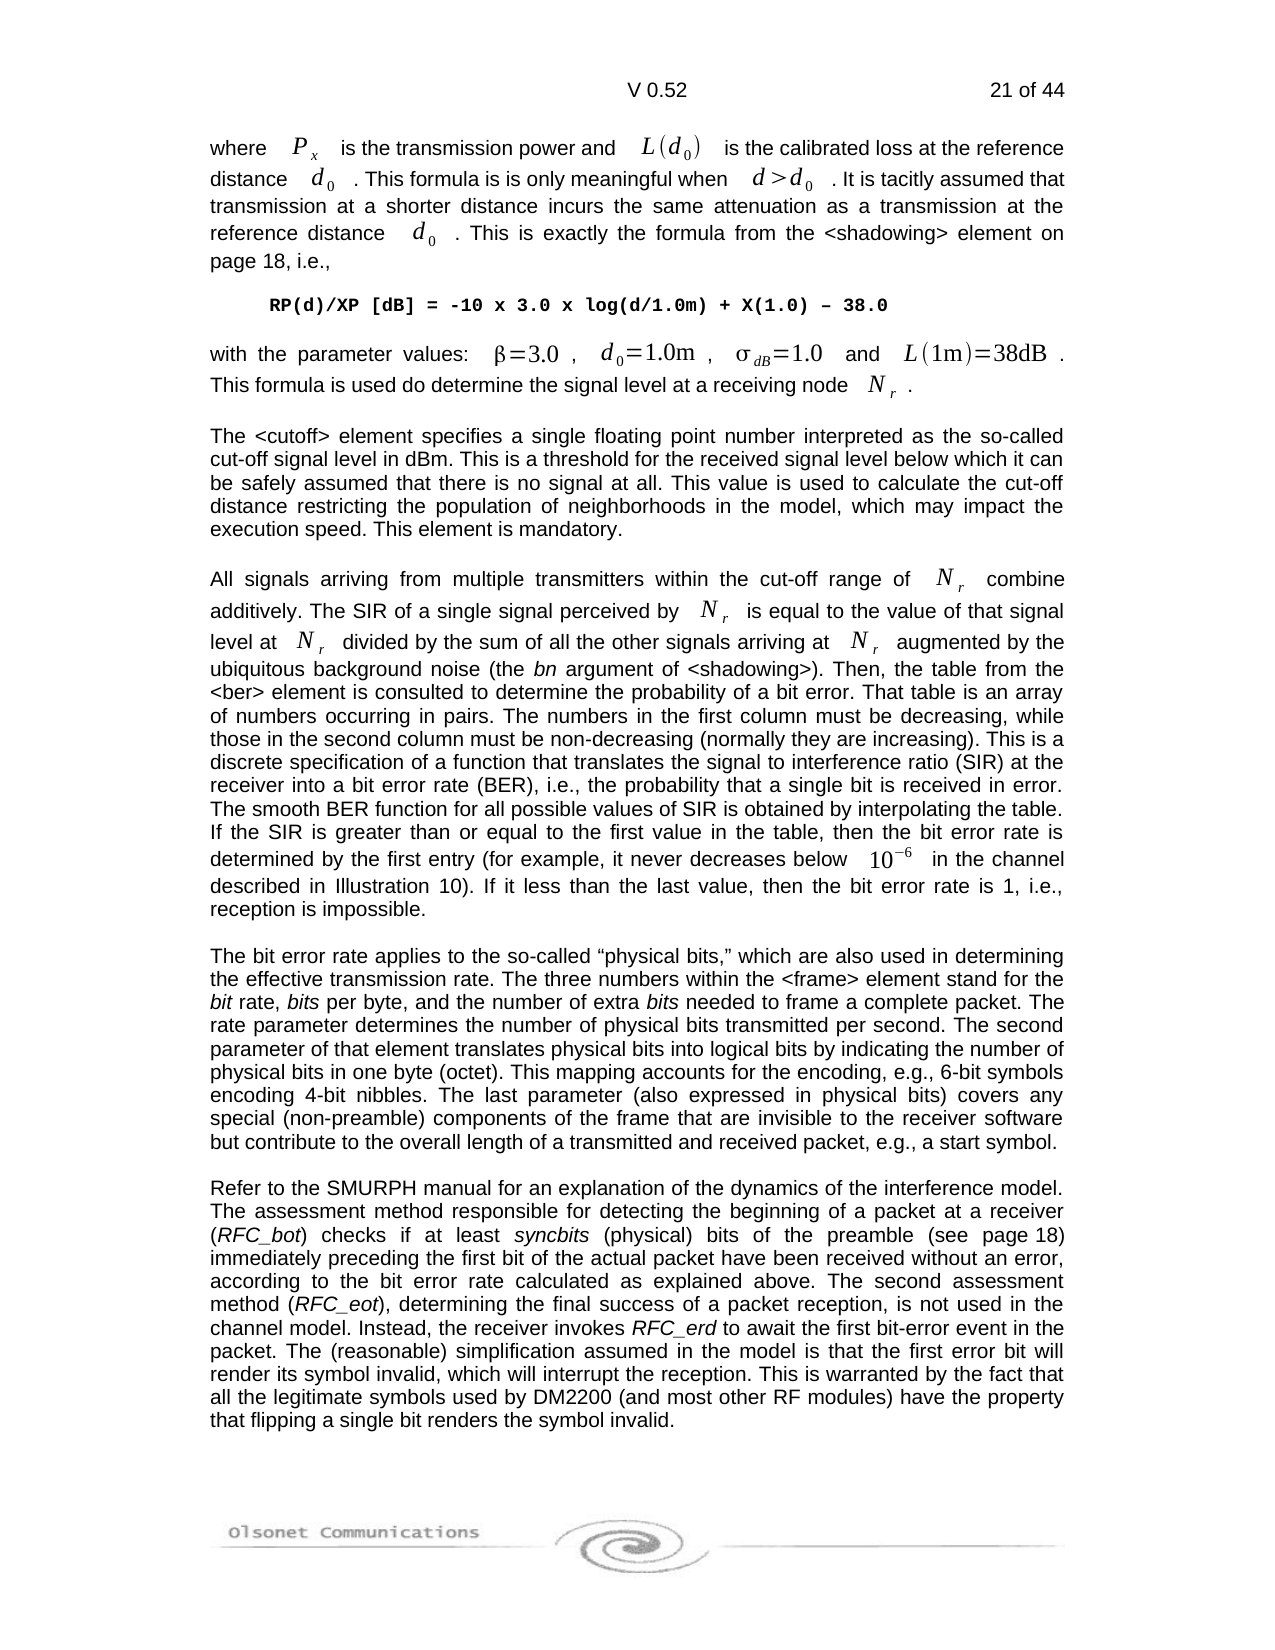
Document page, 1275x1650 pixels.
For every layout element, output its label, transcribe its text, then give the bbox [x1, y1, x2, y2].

text RP(d)/XP [dB] = -10 x 3.0 x log(d/1.0m) + X(1.0) – 38.0 [269, 296, 1065, 317]
text The bit error rate applies to the so-called “physical bits,” which are also used in determining the effective transmission rate. The three numbers within the <frame> element stand for the bit rate, bits per byte, and the number of extra bits needed to frame a complete packet. The rate parameter determines the number of physical bits transmitted per second. The second parameter of that element translates physical bits into logical bits by indicating the number of physical bits in one byte (octet). This mapping accounts for the encoding, e.g., 6-bit symbols encoding 4-bit nibbles. The last parameter (also expressed in physical bits) covers any special (non-preamble) components of the frame that are invisible to the receiver software but contribute to the overall length of a transmitted and received packet, e.g., a start symbol. [210, 944, 1065, 1153]
text Refer to the SMURPH manual for an explanation of the dynamics of the interference model. The assessment method responsible for detecting the beginning of a packet at a receiver (RFC_bot) checks if at least syncbits (physical) bits of the preamble (see page 19) immediately preceding the first bit of the actual packet have been received without an error, according to the bit error rate calculated as explained above. The second assessment method (RFC_eot), determining the final success of a packet reception, is not used in the channel model. Instead, the receiver invokes RFC_erd to await the first bit-error event in the packet. The (reasonable) simplification assumed in the model is that the first error bit will render its symbol invalid, which will interrupt the reception. This is warranted by the fact that all the legitimate symbols used by DM2200 (and most other RF modules) have the property that flipping a single bit renders the symbol invalid. [210, 1177, 1065, 1432]
text The <cutoff> element specifies a single floating point number interpreted as the so-called cut-off signal level in dBm. This is a threshold for the received signal level below which it can be safely assumed that there is no signal at all. This value is used to calculate the cut-off distance restricting the population of neighborhoods in the model, which may impact the execution speed. This element is mandatory. [210, 424, 1065, 541]
picture [210, 1504, 1065, 1596]
text All signals arriving from multiple transmitters within the cut-off range of combine additively. The SIR of a single signal perceived by is equal to the value of that signal level at divided by the sum of all the other signals arriving at augmented by the ubiquitous background noise (the bn argument of <shadowing>). Then, the table from the <ber> element is consulted to determine the probability of a bit error. That table is an array of numbers occurring in pairs. The numbers in the first column must be decreasing, while those in the second column must be non-decreasing (normally they are increasing). This is a discrete specification of a function that translates the signal to interference ratio (SIR) at the receiver into a bit error rate (BER), i.e., the probability that a single bit is received in error. The smooth BER function for all possible values of SIR is obtained by interpolating the table. If the SIR is greater than or equal to the first value in the table, then the bit error rate is determined by the first entry (for example, it never decreases below in the channel described in Illustration 10). If it less than the last value, then the bit error rate is 1, i.e., reception is impossible. [210, 564, 1065, 921]
text with the parameter values: , , and . This formula is used do determine the signal level at a receiving node . [210, 338, 1065, 401]
text where is the transmission power and is the calibrated loss at the reference distance . This formula is is only meaningful when . It is tacitly assumed that transmission at a shorter distance incurs the same attenuation as a transmission at the reference distance . This is exactly the formula from the <shadowing> element on page 19, i.e., [210, 132, 1065, 272]
